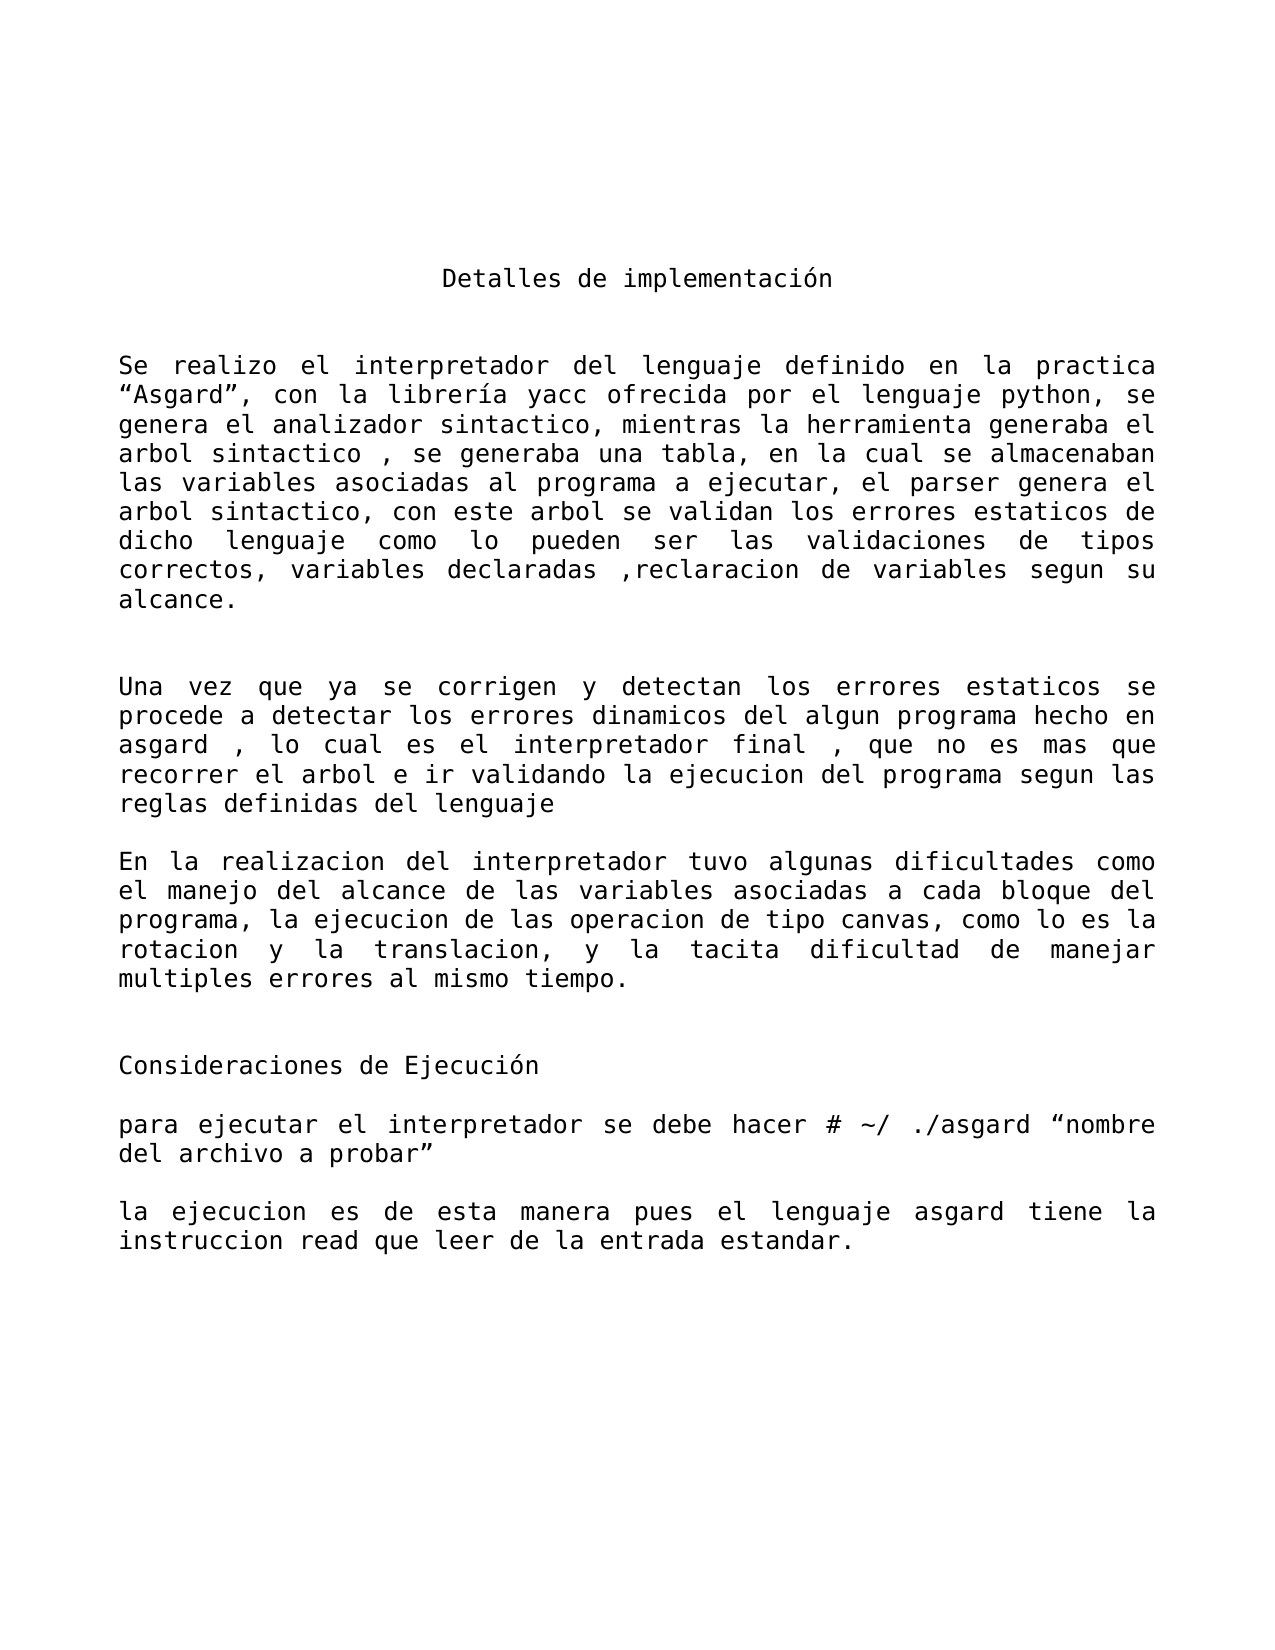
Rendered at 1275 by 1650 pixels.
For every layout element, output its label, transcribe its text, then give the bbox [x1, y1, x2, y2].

text Consideraciones de Ejecución [118, 1051, 1157, 1081]
text Detalles de implementación [118, 264, 1157, 293]
text para ejecutar el interpretador se debe hacer # ~/ ./asgard “nombre del archivo a probar” [118, 1110, 1157, 1168]
text la ejecucion es de esta manera pues el lenguaje asgard tiene la instruccion read que leer de la entrada estandar. [118, 1197, 1157, 1256]
text Se realizo el interpretador del lenguaje definido en la practica “Asgard”, con la librería yacc ofrecida por el lenguaje python, se genera el analizador sintactico, mientras la herramienta generaba el arbol sintactico , se generaba una tabla, en la cual se almacenaban las variables asociadas al programa a ejecutar, el parser genera el arbol sintactico, con este arbol se validan los errores estaticos de dicho lenguaje como lo pueden ser las validaciones de tipos correctos, variables declaradas ,reclaracion de variables segun su alcance. [118, 351, 1157, 614]
text Una vez que ya se corrigen y detectan los errores estaticos se procede a detectar los errores dinamicos del algun programa hecho en asgard , lo cual es el interpretador final , que no es mas que recorrer el arbol e ir validando la ejecucion del programa segun las reglas definidas del lenguaje [118, 672, 1157, 818]
text En la realizacion del interpretador tuvo algunas dificultades como el manejo del alcance de las variables asociadas a cada bloque del programa, la ejecucion de las operacion de tipo canvas, como lo es la rotacion y la translacion, y la tacita dificultad de manejar multiples errores al mismo tiempo. [118, 847, 1157, 993]
